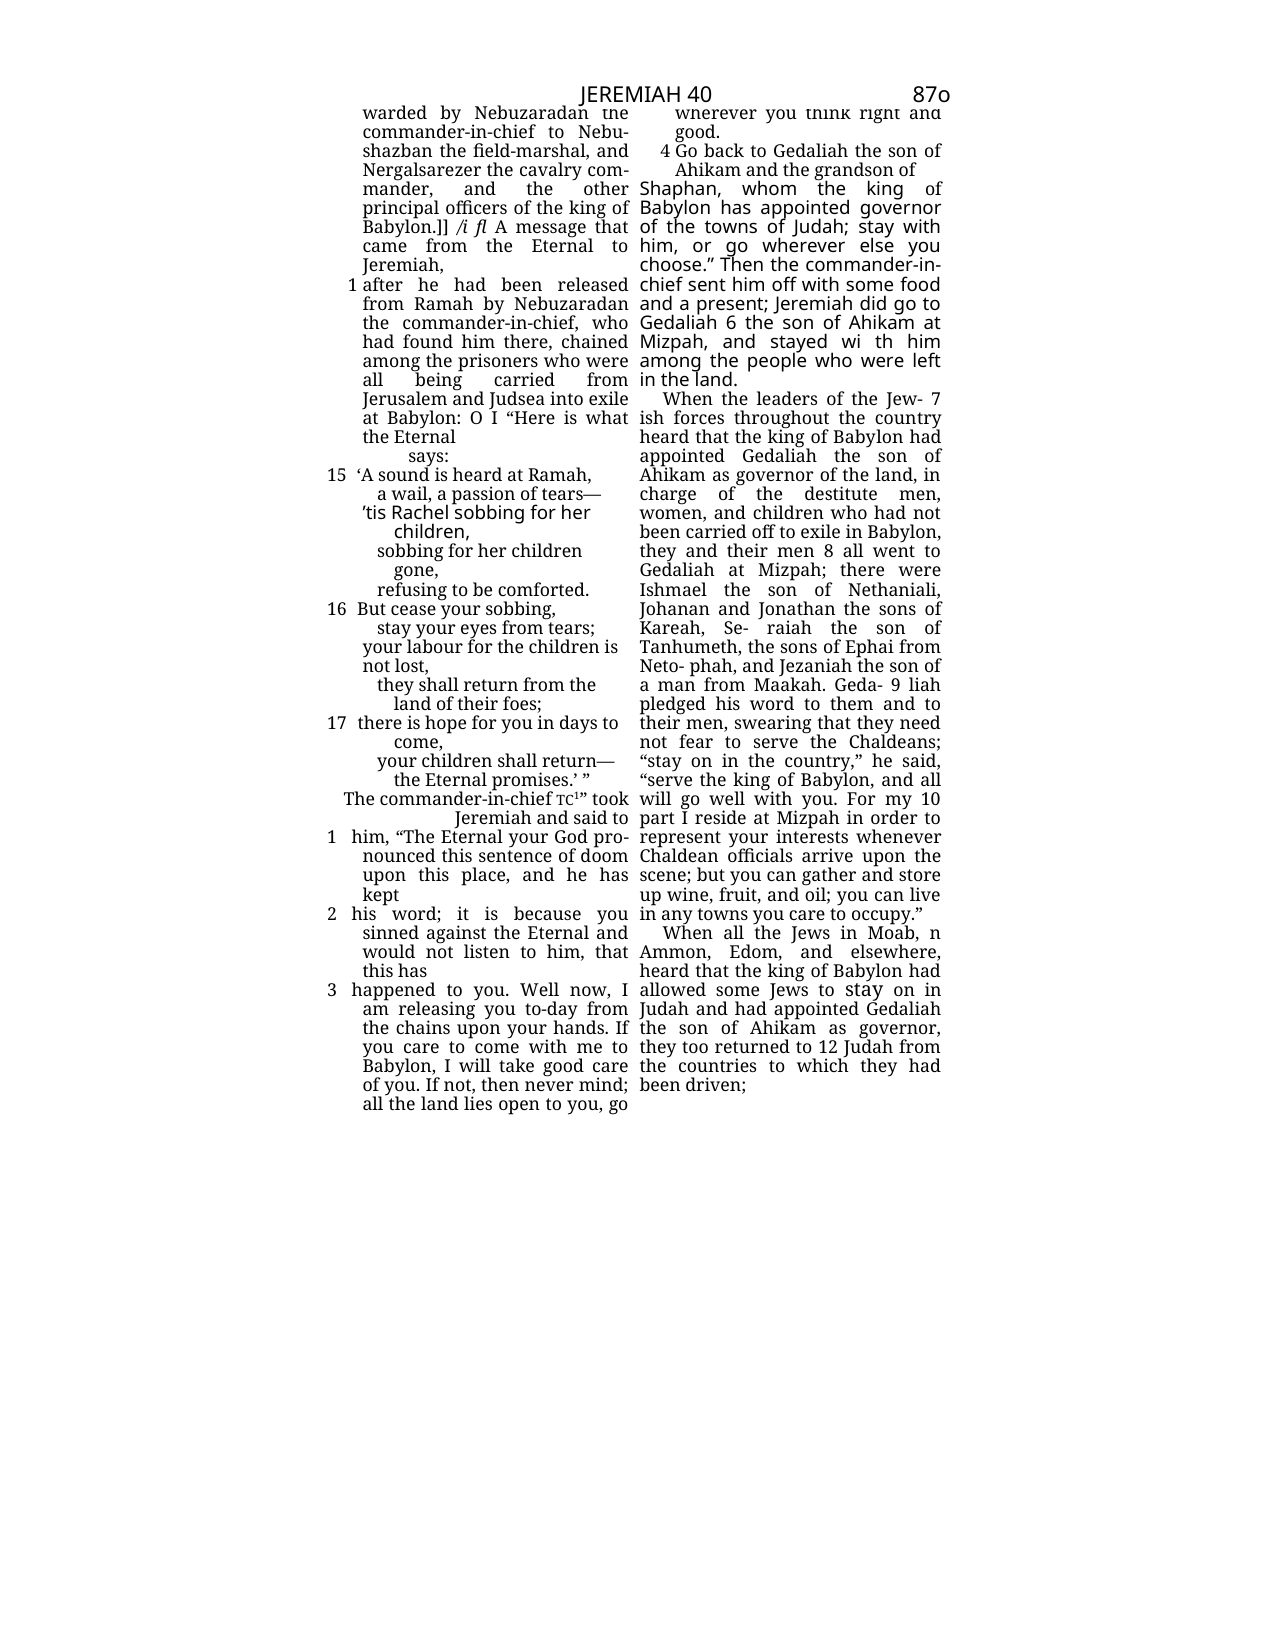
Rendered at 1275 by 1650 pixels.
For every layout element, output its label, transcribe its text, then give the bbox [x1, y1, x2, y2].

text Shaphan, whom the king of Babylon has appointed gover­nor of the towns of Judah; stay with him, or go wherever else you choose.” Then the com­mander-in-chief sent him off with some food and a present; Jeremiah did go to Gedaliah 6 the son of Ahikam at Mizpah, and stayed wi th him among the people who were left in the land. [639, 180, 941, 390]
text your children shall return— the Eternal promises.’ ” [377, 752, 629, 790]
list his word; it is because you sinned against the Eternal and would not listen to him, that this has [327, 905, 629, 981]
text come, [393, 733, 629, 752]
list Go back to Gedaliah the son of Ahikam and the grandson of [660, 142, 941, 180]
list happened to you. Well now, I am releasing you to-day from the chains upon your hands. If you care to come with me to Baby­lon, I will take good care of you. If not, then never mind; all the land lies open to you, go [327, 981, 629, 1114]
list there is hope for you in days to [327, 714, 629, 733]
text ’tis Rachel sobbing for her chil­dren, [362, 504, 629, 543]
list wher­ever you think right and good. [639, 109, 941, 142]
text stay your eyes from tears; your labour for the children is not lost, [362, 619, 629, 676]
text The commander-in-chief tc1” took Jeremiah and said to [327, 790, 629, 828]
text they shall return from the land of their foes; [377, 676, 629, 714]
text warded by Nebuzaradan the commander-in-chief to Nebu- shazban the field-marshal, and Nergalsarezer the cavalry com­mander, and the other principal officers of the king of Babylon.]] /i fl A message that came from the Eternal to Jeremiah, [362, 104, 629, 276]
text When all the Jews in Moab, n Ammon, Edom, and elsewhere, heard that the king of Babylon had allowed some Jews to stay on in Judah and had appointed Gedaliah the son of Ahikam as governor, they too returned to 12 Judah from the countries to which they had been driven; [639, 924, 941, 1095]
text a wail, a passion of tears— [377, 485, 629, 504]
text When the leaders of the Jew- 7 ish forces throughout the coun­try heard that the king of Baby­lon had appointed Gedaliah the son of Ahikam as governor of the land, in charge of the destitute men, women, and children who had not been carried off to exile in Babylon, they and their men 8 all went to Gedaliah at Mizpah; there were Ishmael the son of Nethaniali, Johanan and Jona­than the sons of Kareah, Se- raiah the son of Tanhumeth, the sons of Ephai from Neto- phah, and Jezaniah the son of a man from Maakah. Geda- 9 liah pledged his word to them and to their men, swearing that they need not fear to serve the Chaldeans; “stay on in the country,” he said, “serve the king of Babylon, and all will go well with you. For my 10 part I reside at Mizpah in order to represent your interests when­ever Chaldean officials arrive upon the scene; but you can gather and store up wine, fruit, and oil; you can live in any towns you care to occupy.” [639, 390, 941, 924]
list after he had been released from Ramah by Nebuzaradan the commander-in-chief, who had found him there, chained among the prisoners who were all being carried from Jerusalem and Judsea into exile at Babylon: O I “Here is what the Eternal [348, 276, 629, 447]
text says: [408, 447, 629, 466]
list But cease your sobbing, [327, 600, 629, 619]
text refusing to be comforted. [377, 581, 629, 600]
list him, “The Eternal your God pro­nounced this sentence of doom upon this place, and he has kept [327, 828, 629, 905]
text sobbing for her children gone, [377, 543, 629, 581]
list ‘A sound is heard at Ramah, [327, 466, 629, 485]
